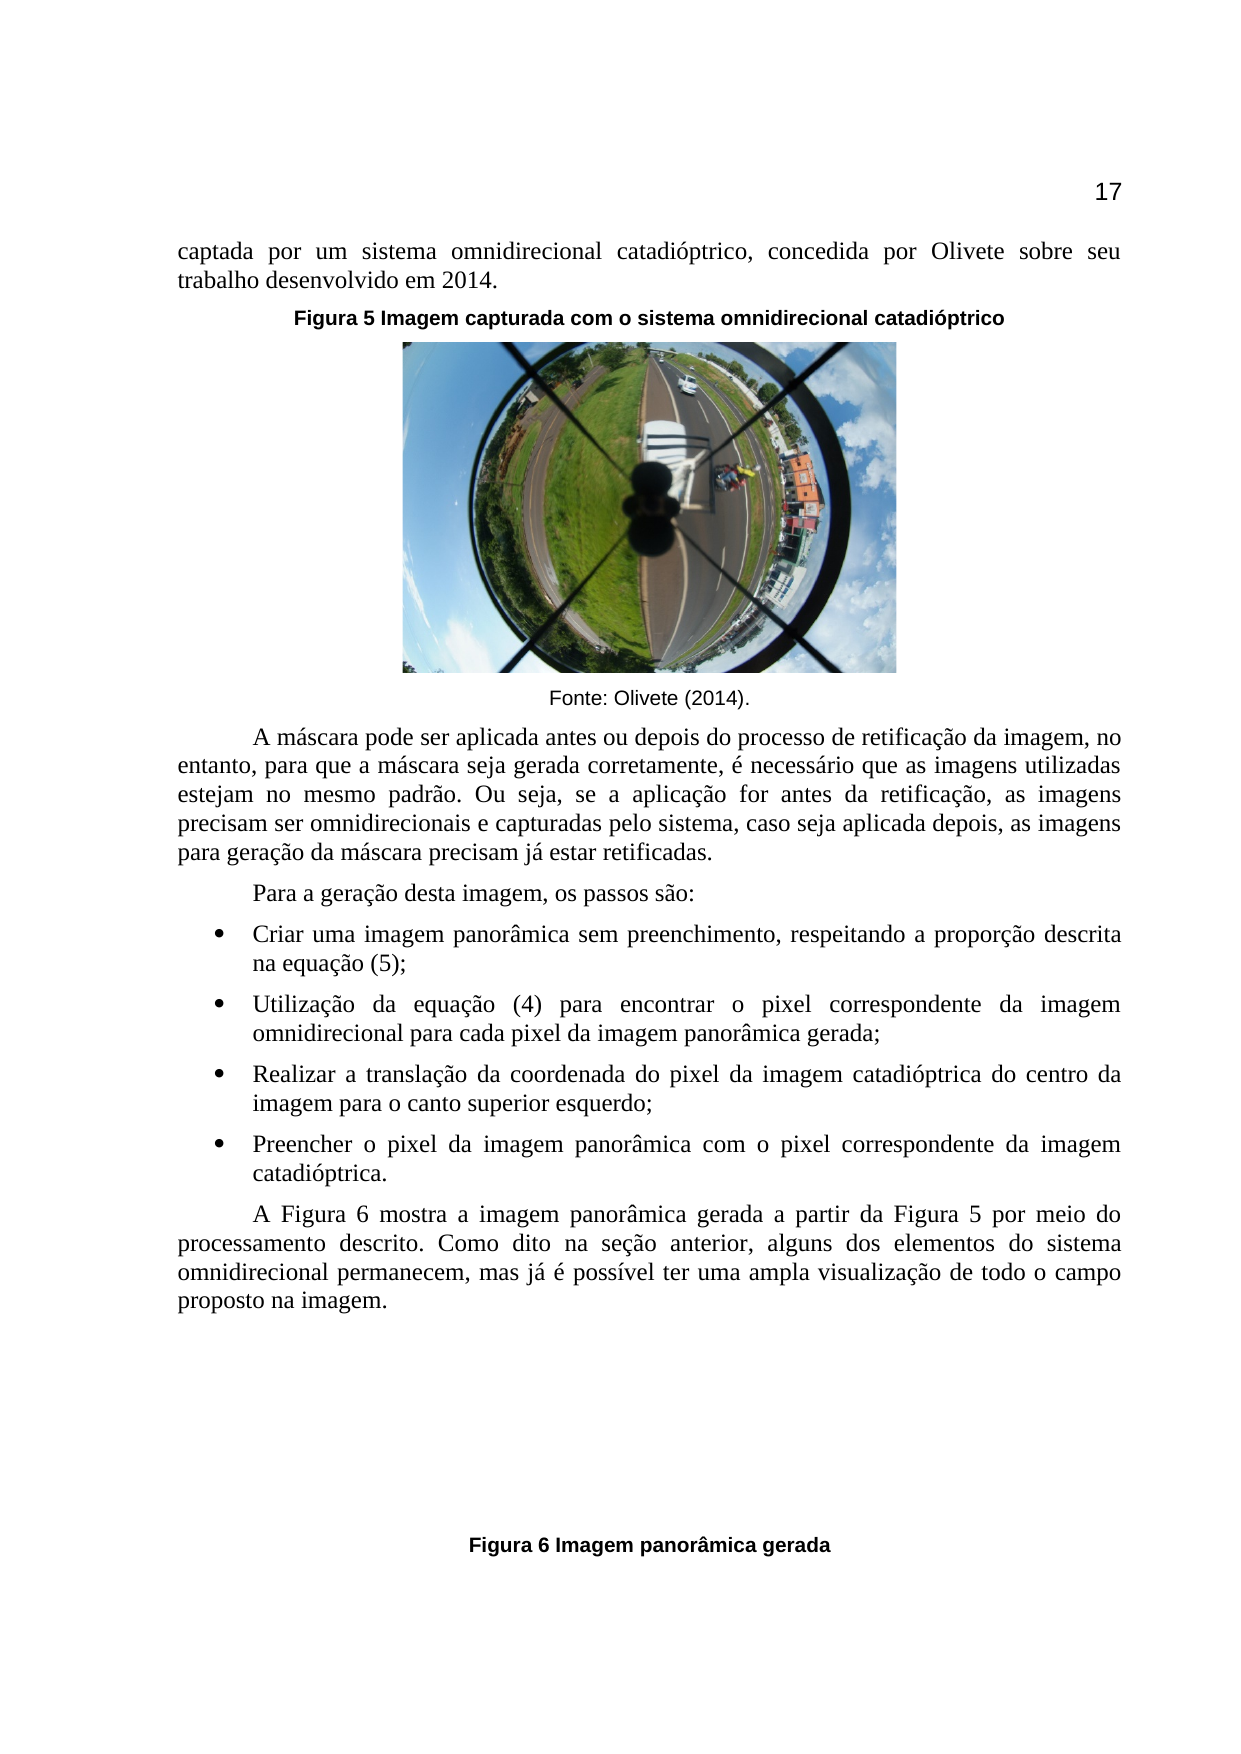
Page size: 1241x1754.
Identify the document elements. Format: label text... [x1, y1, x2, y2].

text Figura 6 Imagem panorâmica gerada [177, 1533, 1122, 1557]
text A Figura 6 mostra a imagem panorâmica gerada a partir da Figura 5 por meio do processamento descrito. Como dito na seção anterior, alguns dos elementos do sistema omnidirecional permanecem, mas já é possível ter uma ampla visualização de todo o campo proposto na imagem. [177, 1199, 1122, 1314]
list Utilização da equação (4) para encontrar o pixel correspondente da imagem omnidirecional para cada pixel da imagem panorâmica gerada; [215, 989, 1122, 1047]
text Para a geração desta imagem, os passos são: [177, 878, 1122, 907]
list Preencher o pixel da imagem panorâmica com o pixel correspondente da imagem catadióptrica. [215, 1129, 1122, 1187]
text Fonte: Olivete (2014). [177, 685, 1122, 709]
list Criar uma imagem panorâmica sem preenchimento, respeitando a proporção descrita na equação (5); [215, 919, 1122, 977]
text A máscara pode ser aplicada antes ou depois do processo de retificação da imagem, no entanto, para que a máscara seja gerada corretamente, é necessário que as imagens utilizadas estejam no mesmo padrão. Ou seja, se a aplicação for antes da retificação, as imagens precisam ser omnidirecionais e capturadas pelo sistema, caso seja aplicada depois, as imagens para geração da máscara precisam já estar retificadas. [177, 722, 1122, 866]
text Figura 5 Imagem capturada com o sistema omnidirecional catadióptrico [177, 306, 1122, 330]
list Realizar a translação da coordenada do pixel da imagem catadióptrica do centro da imagem para o canto superior esquerdo; [215, 1059, 1122, 1117]
text captada por um sistema omnidirecional catadióptrico, concedida por Olivete sobre seu trabalho desenvolvido em 2014. [177, 236, 1122, 294]
